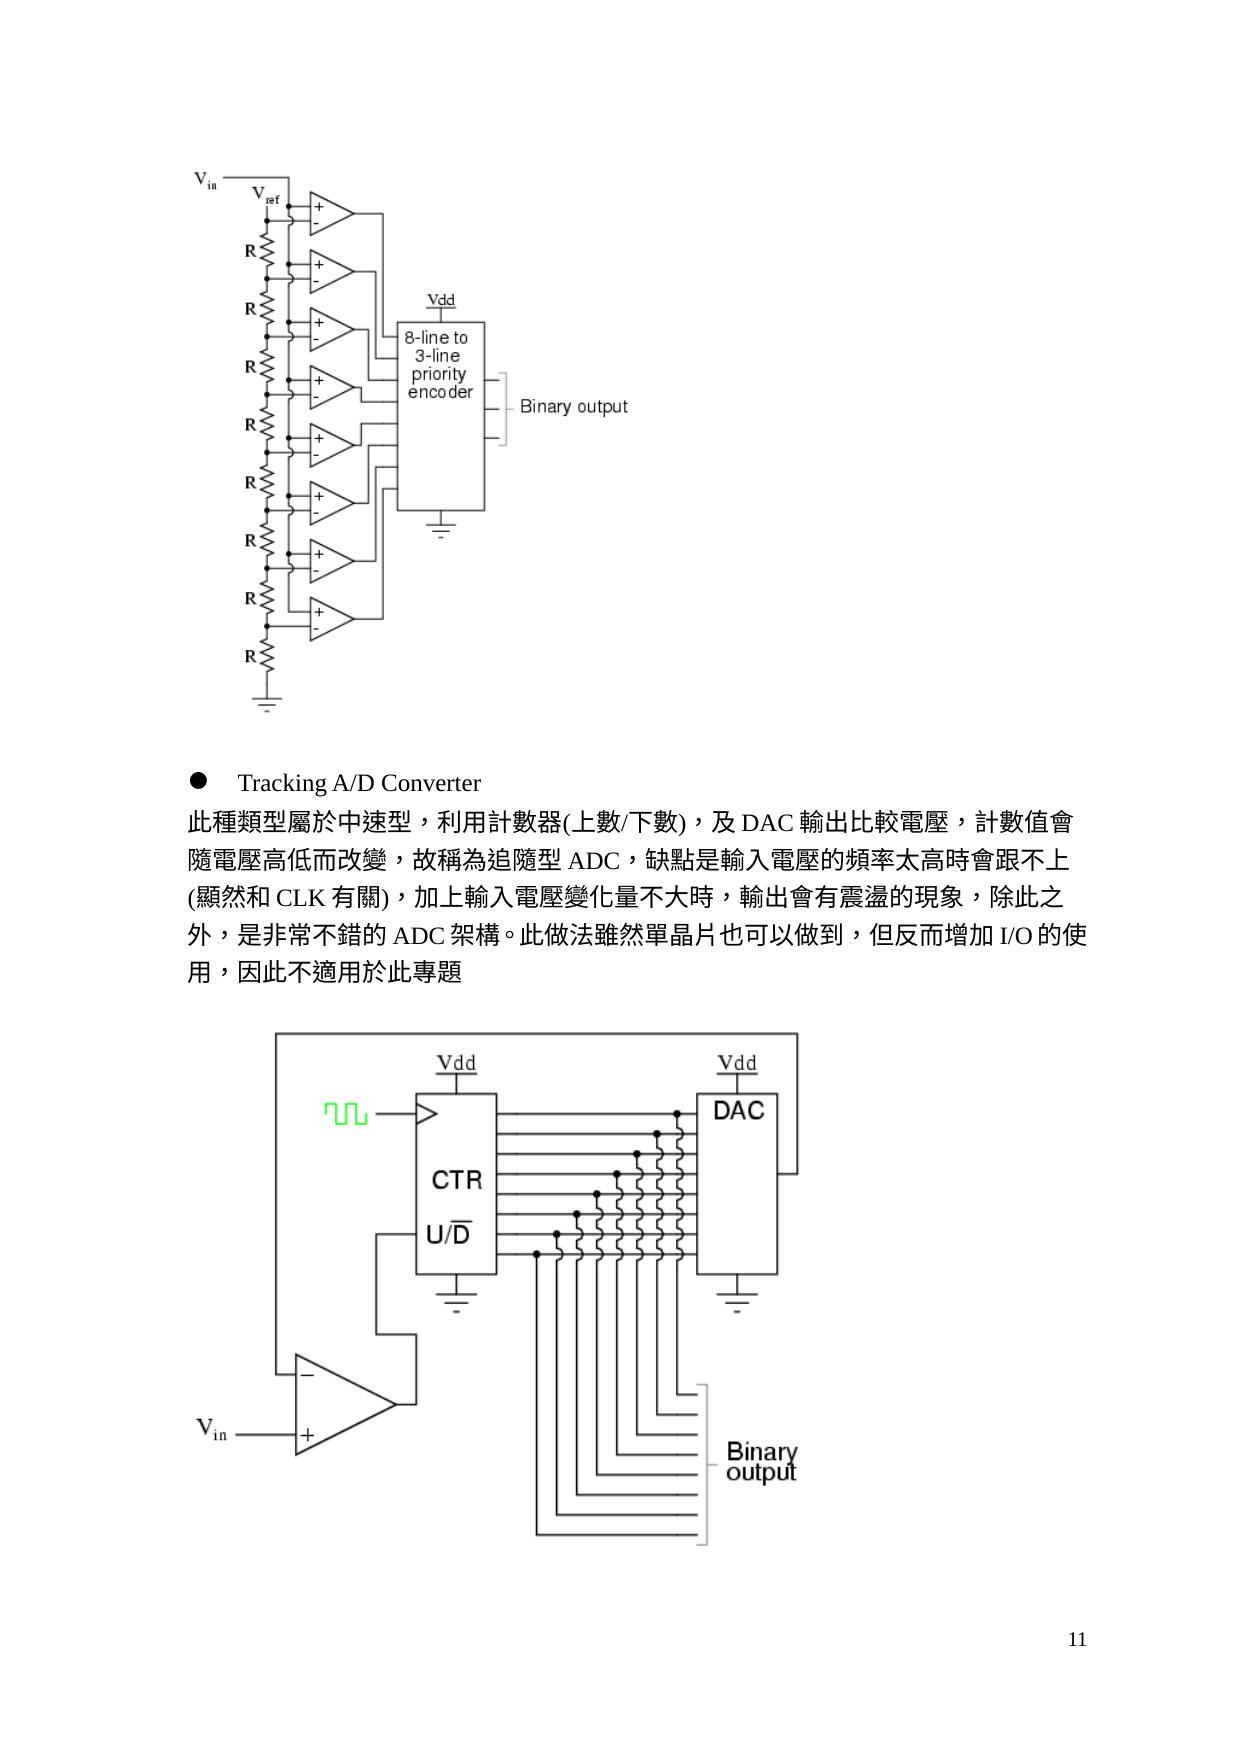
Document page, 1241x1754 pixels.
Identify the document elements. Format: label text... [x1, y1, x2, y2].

picture [187, 1027, 806, 1554]
picture [187, 164, 634, 719]
list Tracking A/D Converter [187, 764, 1087, 802]
text 此種類型屬於中速型，利用計數器(上數/下數)，及DAC輸出比較電壓，計數值會隨電壓高低而改變，故稱為追隨型ADC，缺點是輸入電壓的頻率太高時會跟不上(顯然和CLK有關)，加上輸入電壓變化量不大時，輸出會有震盪的現象，除此之外，是非常不錯的ADC架構。此做法雖然單晶片也可以做到，但反而增加I/O的使用，因此不適用於此專題 [187, 802, 1087, 989]
